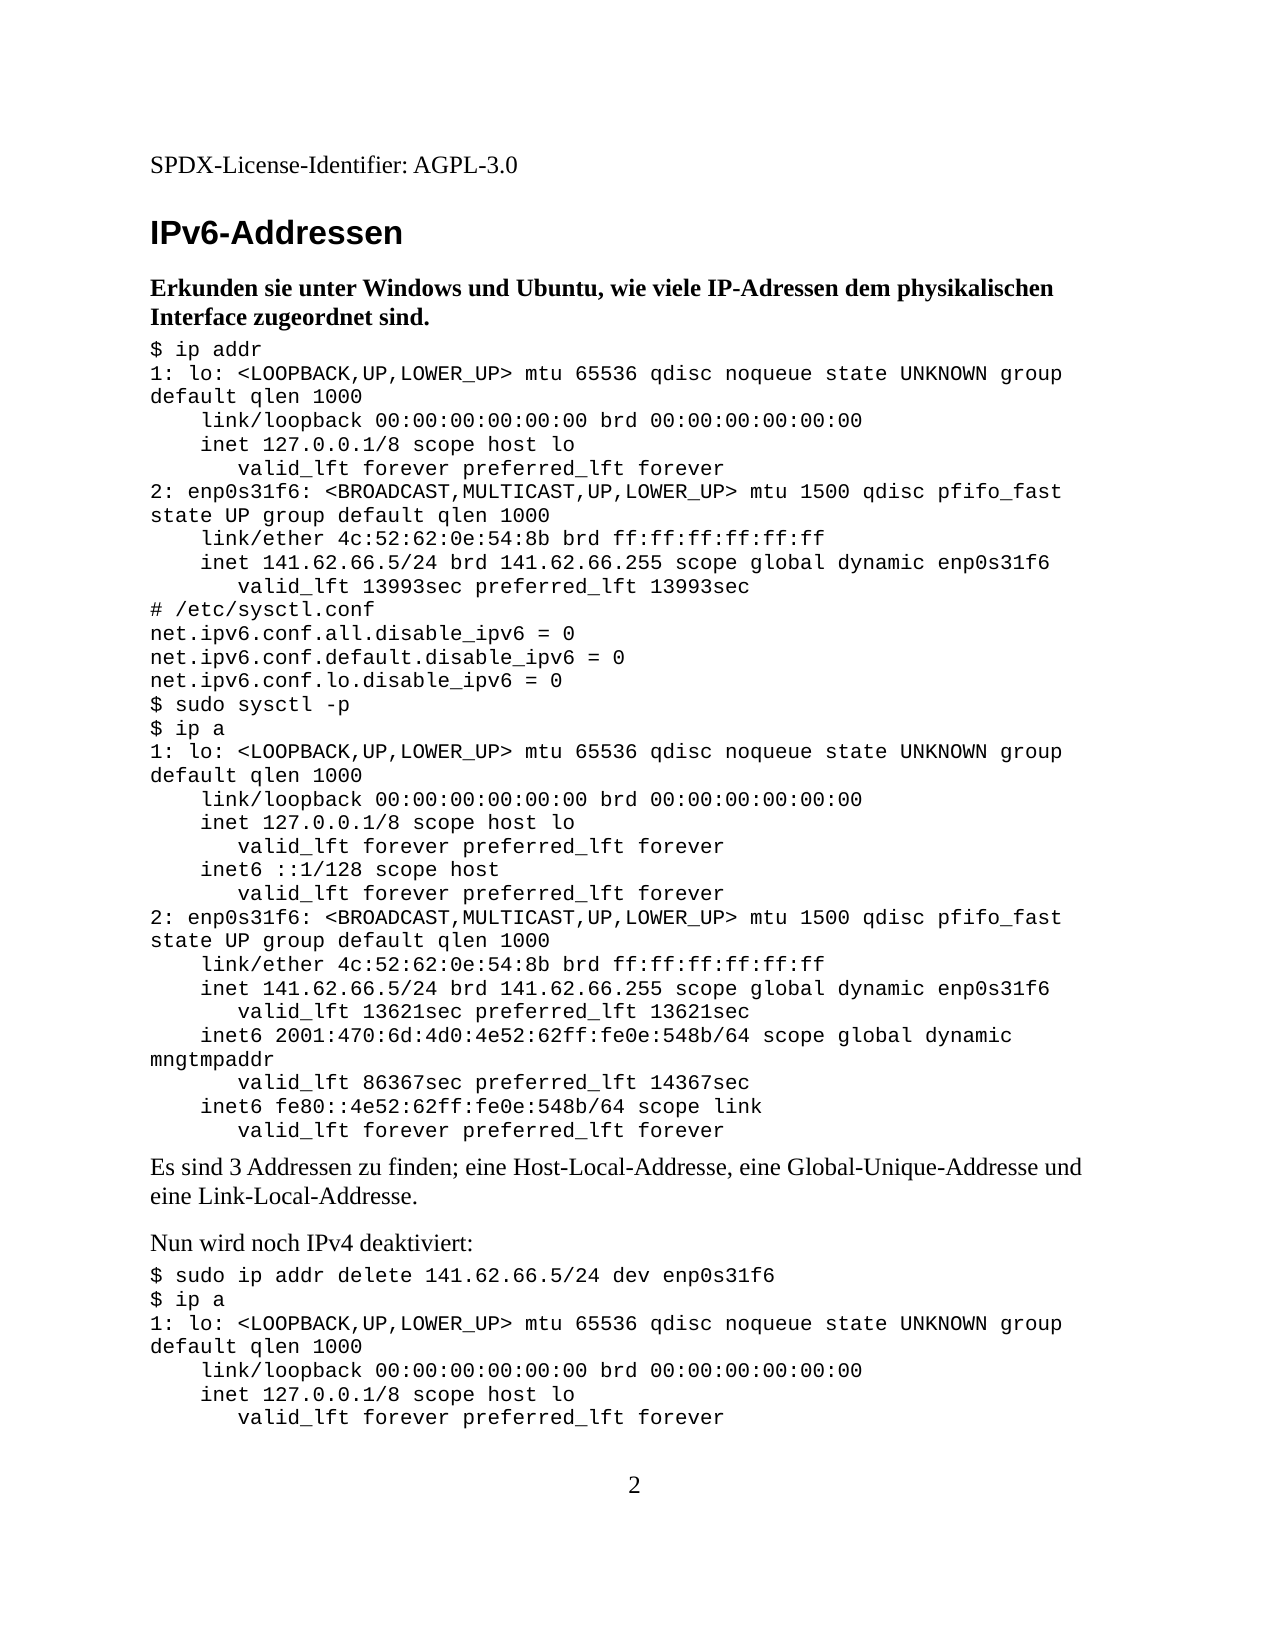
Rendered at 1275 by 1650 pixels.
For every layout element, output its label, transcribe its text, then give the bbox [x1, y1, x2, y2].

text link/ether 4c:52:62:0e:54:8b brd ff:ff:ff:ff:ff:ff [150, 528, 1125, 552]
text valid_lft 86367sec preferred_lft 14367sec [150, 1072, 1125, 1096]
text $ sudo ip addr delete 141.62.66.5/24 dev enp0s31f6 [150, 1265, 1125, 1289]
text inet 127.0.0.1/8 scope host lo [150, 1383, 1125, 1407]
text link/ether 4c:52:62:0e:54:8b brd ff:ff:ff:ff:ff:ff [150, 954, 1125, 978]
text Erkunden sie unter Windows und Ubuntu, wie viele IP-Adressen dem physikalischen Interface zugeordnet sind. [150, 273, 1125, 330]
text 1: lo: <LOOPBACK,UP,LOWER_UP> mtu 65536 qdisc noqueue state UNKNOWN group default qlen 1000 [150, 1313, 1125, 1360]
text net.ipv6.conf.lo.disable_ipv6 = 0 [150, 670, 1125, 694]
text 2: enp0s31f6: <BROADCAST,MULTICAST,UP,LOWER_UP> mtu 1500 qdisc pfifo_fast state UP group default qlen 1000 [150, 481, 1125, 528]
text inet6 fe80::4e52:62ff:fe0e:548b/64 scope link [150, 1096, 1125, 1119]
text 2: enp0s31f6: <BROADCAST,MULTICAST,UP,LOWER_UP> mtu 1500 qdisc pfifo_fast state UP group default qlen 1000 [150, 907, 1125, 954]
subtitle IPv6-Addressen [150, 213, 1125, 251]
text valid_lft forever preferred_lft forever [150, 1407, 1125, 1431]
text valid_lft 13993sec preferred_lft 13993sec [150, 576, 1125, 599]
text inet 127.0.0.1/8 scope host lo [150, 812, 1125, 836]
text valid_lft 13621sec preferred_lft 13621sec [150, 1001, 1125, 1025]
text # /etc/sysctl.conf [150, 599, 1125, 623]
text valid_lft forever preferred_lft forever [150, 1119, 1125, 1143]
text link/loopback 00:00:00:00:00:00 brd 00:00:00:00:00:00 [150, 1360, 1125, 1383]
text $ ip a [150, 718, 1125, 741]
text link/loopback 00:00:00:00:00:00 brd 00:00:00:00:00:00 [150, 410, 1125, 434]
text net.ipv6.conf.default.disable_ipv6 = 0 [150, 647, 1125, 670]
text valid_lft forever preferred_lft forever [150, 836, 1125, 859]
text 1: lo: <LOOPBACK,UP,LOWER_UP> mtu 65536 qdisc noqueue state UNKNOWN group default qlen 1000 [150, 363, 1125, 410]
text inet6 ::1/128 scope host [150, 859, 1125, 883]
text $ sudo sysctl -p [150, 694, 1125, 718]
text 1: lo: <LOOPBACK,UP,LOWER_UP> mtu 65536 qdisc noqueue state UNKNOWN group default qlen 1000 [150, 741, 1125, 788]
text inet 141.62.66.5/24 brd 141.62.66.255 scope global dynamic enp0s31f6 [150, 978, 1125, 1001]
text $ ip a [150, 1289, 1125, 1313]
text valid_lft forever preferred_lft forever [150, 457, 1125, 481]
text link/loopback 00:00:00:00:00:00 brd 00:00:00:00:00:00 [150, 788, 1125, 812]
text inet 127.0.0.1/8 scope host lo [150, 434, 1125, 457]
text SPDX-License-Identifier: AGPL-3.0 [150, 150, 1125, 179]
text inet6 2001:470:6d:4d0:4e52:62ff:fe0e:548b/64 scope global dynamic mngtmpaddr [150, 1025, 1125, 1072]
text Nun wird noch IPv4 deaktiviert: [150, 1228, 1125, 1256]
text Es sind 3 Addressen zu finden; eine Host-Local-Addresse, eine Global-Unique-Addresse und eine Link-Local-Addresse. [150, 1152, 1125, 1210]
text inet 141.62.66.5/24 brd 141.62.66.255 scope global dynamic enp0s31f6 [150, 552, 1125, 576]
text net.ipv6.conf.all.disable_ipv6 = 0 [150, 623, 1125, 647]
text $ ip addr [150, 339, 1125, 363]
text valid_lft forever preferred_lft forever [150, 883, 1125, 907]
